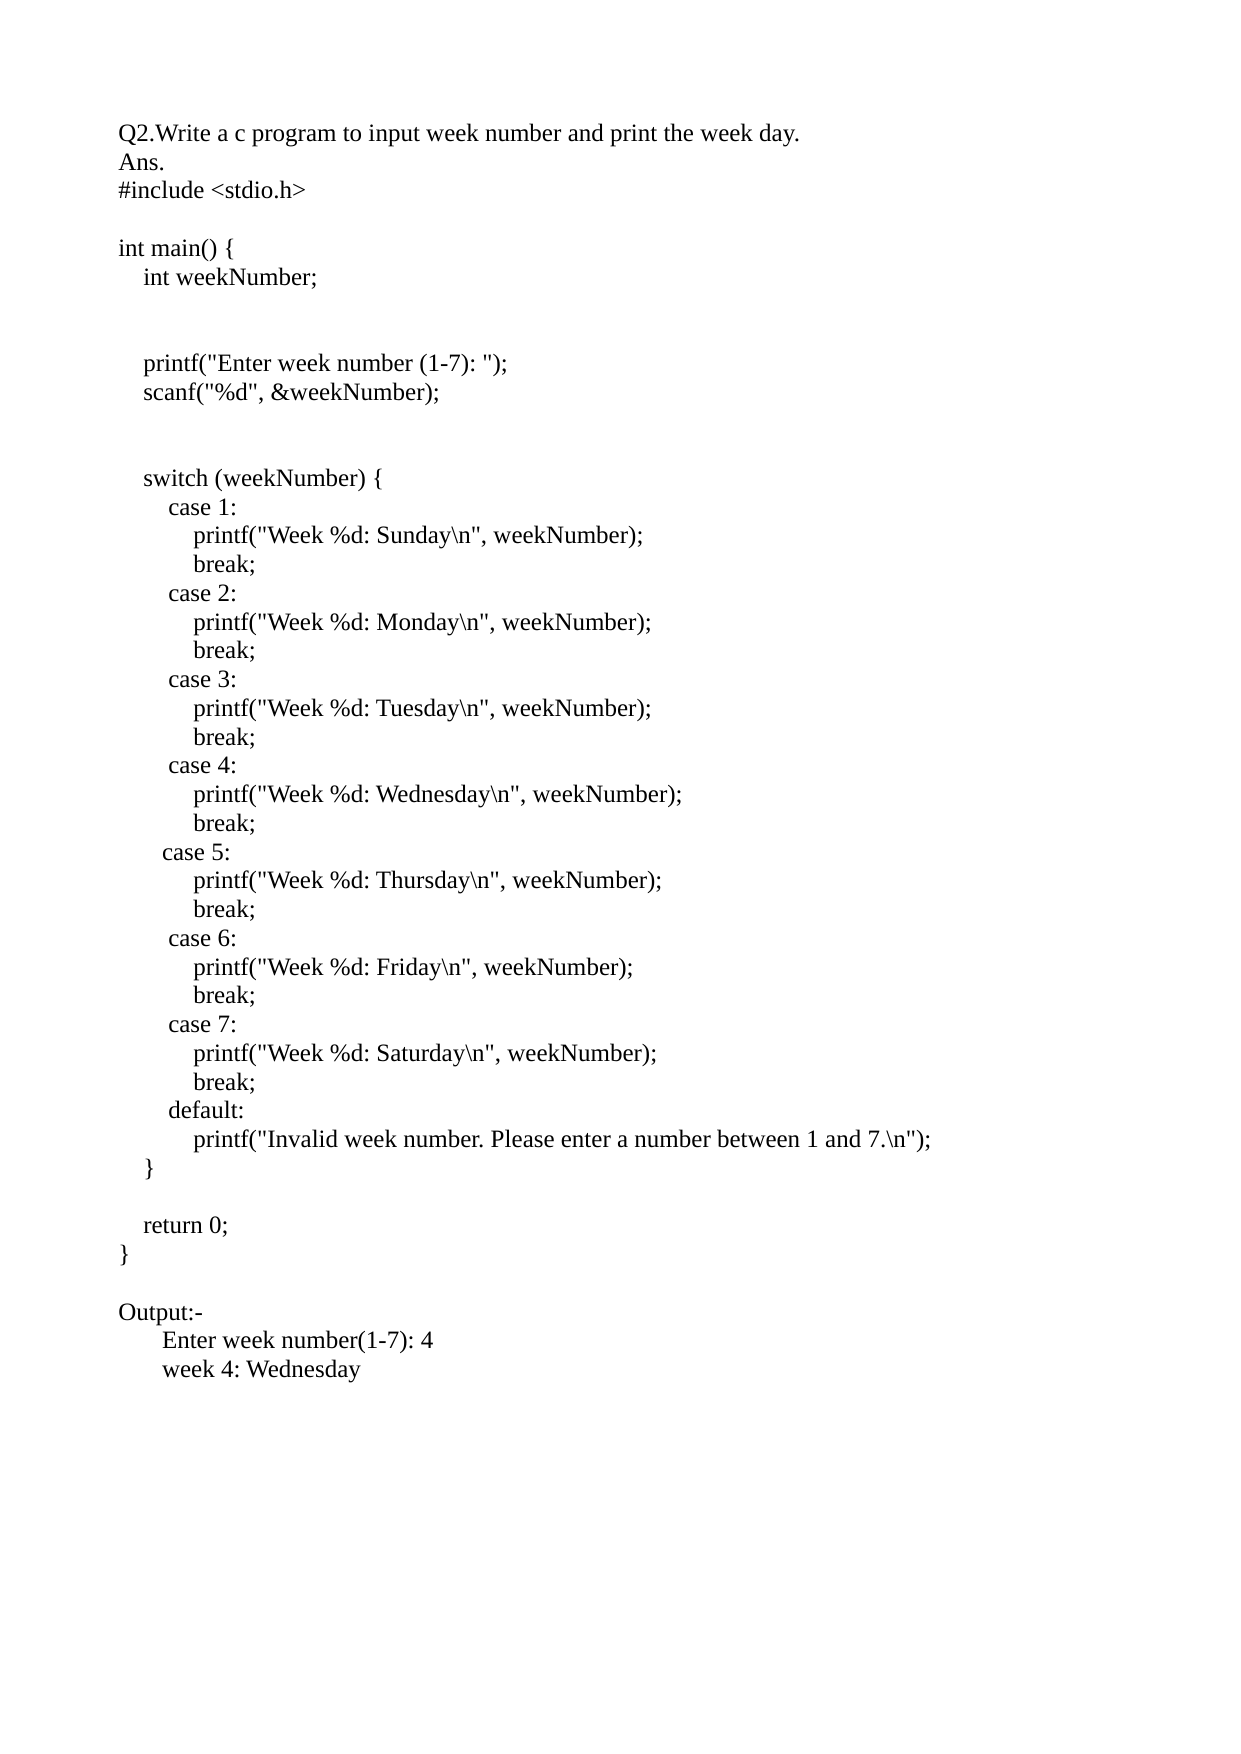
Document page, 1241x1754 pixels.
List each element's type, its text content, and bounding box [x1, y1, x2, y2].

text printf("Week %d: Thursday\n", weekNumber); [118, 866, 1122, 894]
text } [118, 1153, 1122, 1182]
text break; [118, 894, 1122, 923]
text case 5: [118, 837, 1122, 866]
text printf("Week %d: Sunday\n", weekNumber); [118, 521, 1122, 549]
text default: [118, 1096, 1122, 1124]
text Ans. [118, 147, 1122, 176]
text break; [118, 722, 1122, 751]
text case 4: [118, 751, 1122, 779]
text case 6: [118, 923, 1122, 952]
text printf("Invalid week number. Please enter a number between 1 and 7.\n"); [118, 1124, 1122, 1153]
text int main() { [118, 233, 1122, 262]
text int weekNumber; [118, 262, 1122, 291]
text break; [118, 1067, 1122, 1096]
text week 4: Wednesday [118, 1354, 1122, 1383]
text } [118, 1239, 1122, 1268]
text break; [118, 636, 1122, 664]
text #include <stdio.h> [118, 176, 1122, 204]
text Q2.Write a c program to input week number and print the week day. [118, 118, 1122, 147]
text scanf("%d", &weekNumber); [118, 377, 1122, 406]
text case 1: [118, 492, 1122, 521]
text printf("Enter week number (1-7): "); [118, 348, 1122, 377]
text printf("Week %d: Wednesday\n", weekNumber); [118, 779, 1122, 808]
text case 3: [118, 664, 1122, 693]
text switch (weekNumber) { [118, 463, 1122, 492]
text case 2: [118, 578, 1122, 607]
text printf("Week %d: Monday\n", weekNumber); [118, 607, 1122, 636]
text case 7: [118, 1009, 1122, 1038]
text break; [118, 808, 1122, 837]
text printf("Week %d: Friday\n", weekNumber); [118, 952, 1122, 981]
text break; [118, 981, 1122, 1009]
text Enter week number(1-7): 4 [118, 1326, 1122, 1354]
text return 0; [118, 1211, 1122, 1239]
text break; [118, 549, 1122, 578]
text printf("Week %d: Saturday\n", weekNumber); [118, 1038, 1122, 1067]
text printf("Week %d: Tuesday\n", weekNumber); [118, 693, 1122, 722]
text Output:- [118, 1297, 1122, 1326]
